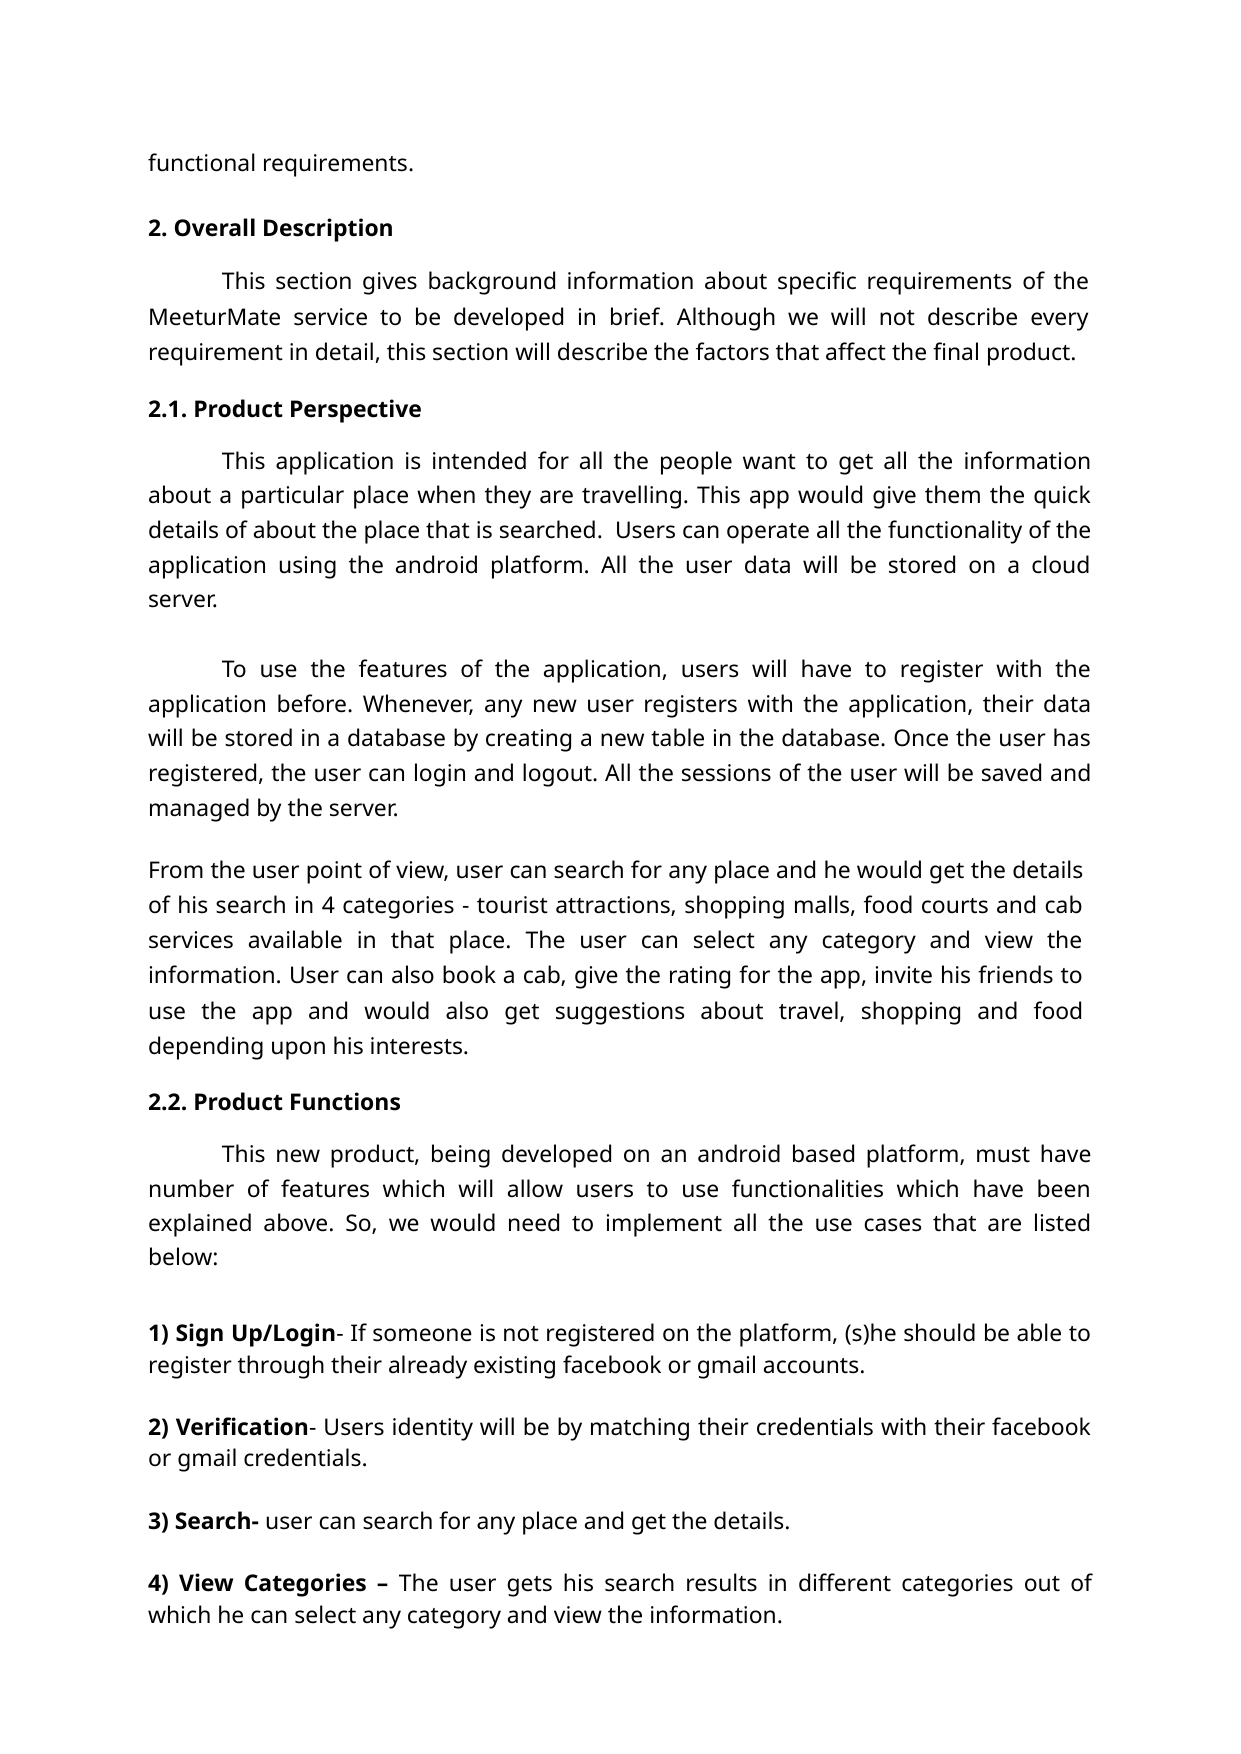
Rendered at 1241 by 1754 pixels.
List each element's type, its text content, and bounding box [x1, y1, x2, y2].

text This section gives background information about specific requirements of the MeeturMate service to be developed in brief. Although we will not describe every requirement in detail, this section will describe the factors that affect the final product. [148, 265, 1090, 367]
text This new product, being developed on an android based platform, must have number of features which will allow users to use functionalities which have been explained above. So, we would need to implement all the use cases that are listed below: [148, 1138, 1092, 1272]
text 3) Search- user can search for any place and get the details. [148, 1505, 1092, 1536]
text This application is intended for all the people want to get all the information about a particular place when they are travelling. This app would give them the quick details of about the place that is searched. Users can operate all the functionality of the application using the android platform. All the user data will be stored on a cloud server. [148, 445, 1092, 615]
text To use the features of the application, users will have to register with the application before. Whenever, any new user registers with the application, their data will be stored in a database by creating a new table in the database. Once the user has registered, the user can login and logout. All the sessions of the user will be saved and managed by the server. [148, 653, 1092, 823]
text 1) Sign Up/Login- If someone is not registered on the platform, (s)he should be able to register through their already existing facebook or gmail accounts. [148, 1317, 1092, 1380]
text 4) View Categories – The user gets his search results in different categories out of which he can select any category and view the information. [148, 1567, 1092, 1630]
text 2.1. Product Perspective [148, 393, 1092, 424]
text 2.2. Product Functions [148, 1086, 1092, 1117]
text functional requirements. [148, 147, 1046, 179]
text 2. Overall Description [148, 211, 1092, 243]
text From the user point of view, user can search for any place and he would get the details of his search in 4 categories - tourist attractions, shopping malls, food courts and cab services available in that place. The user can select any category and view the information. User can also book a cab, give the rating for the app, invite his friends to use the app and would also get suggestions about travel, shopping and food depending upon his interests. [148, 853, 1084, 1061]
text 2) Verification- Users identity will be by matching their credentials with their facebook or gmail credentials. [148, 1411, 1092, 1473]
